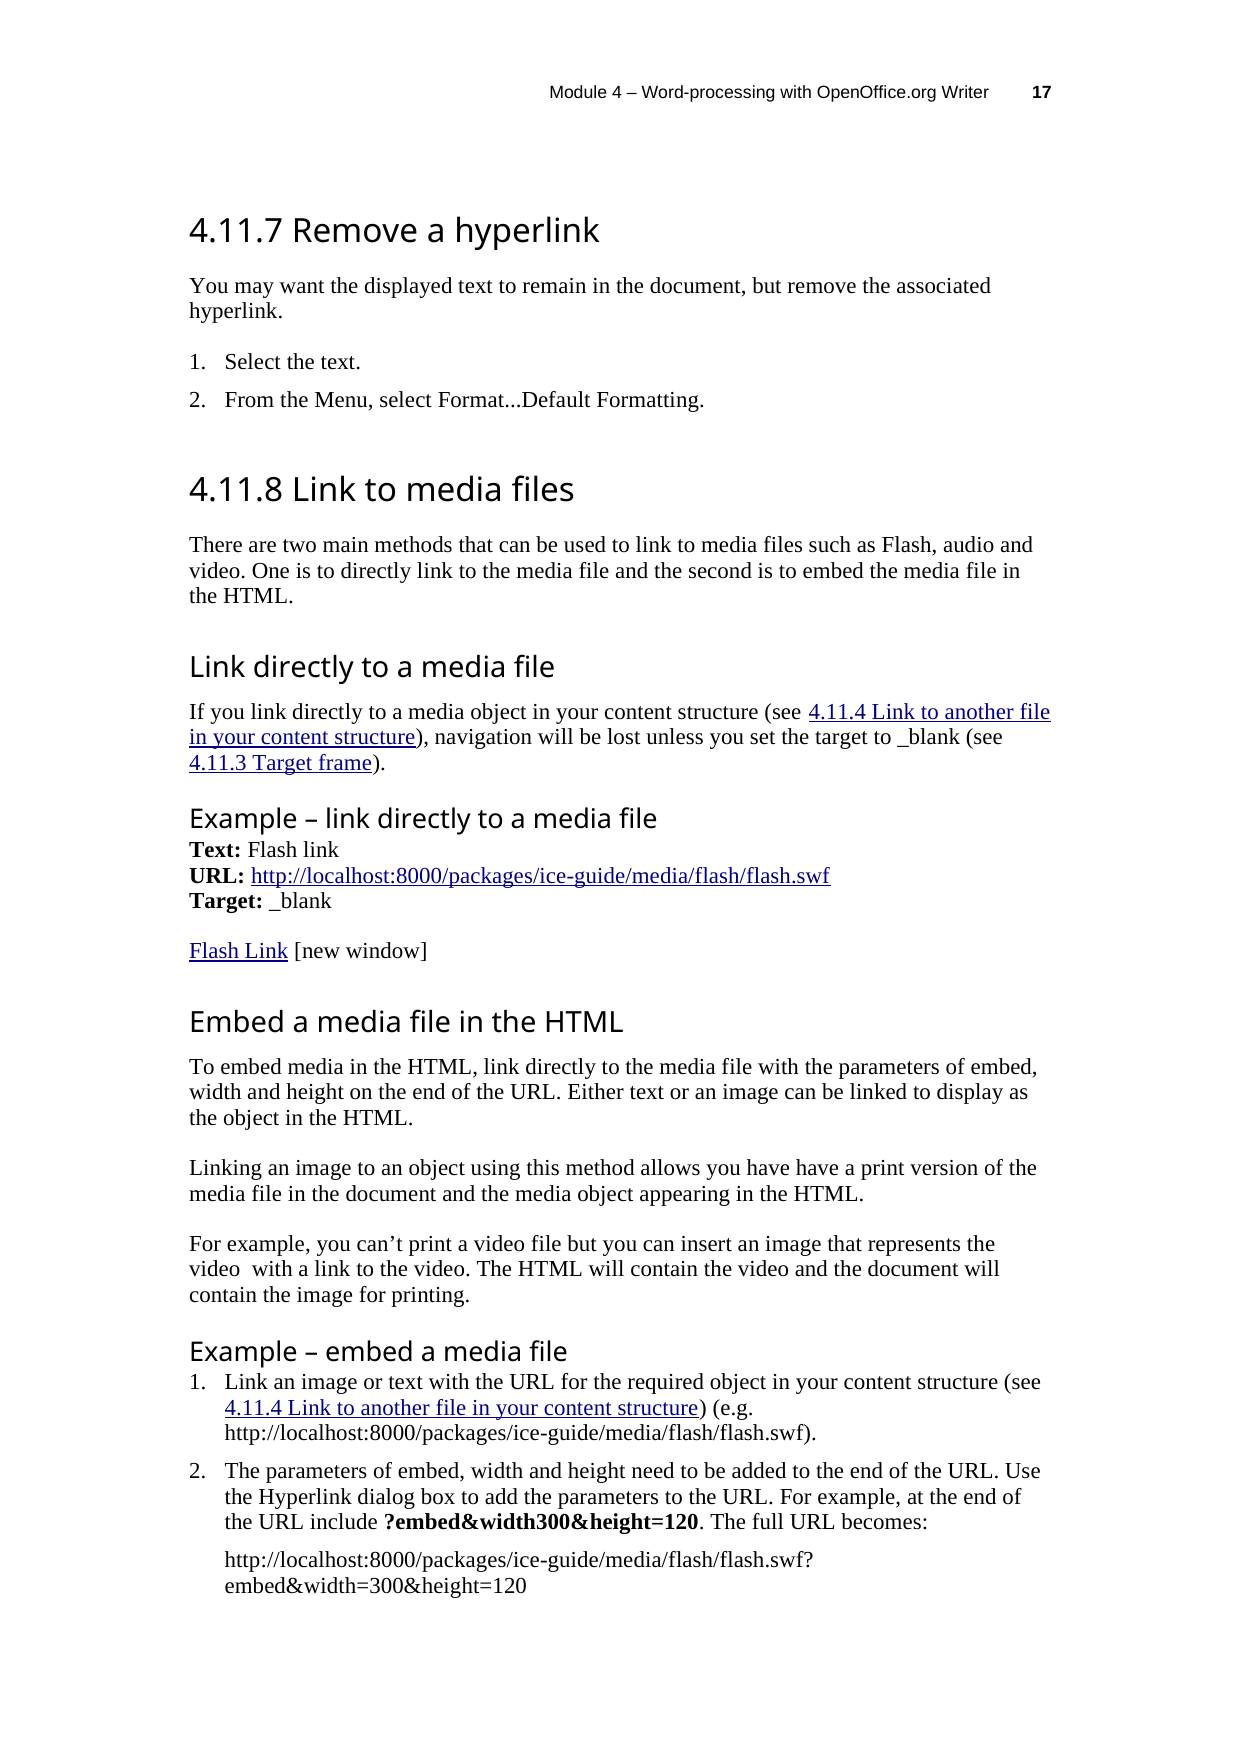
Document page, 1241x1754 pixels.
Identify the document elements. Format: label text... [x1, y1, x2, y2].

text To embed media in the HTML, link directly to the media file with the parameters of embed, width and height on the end of the URL. Either text or an image can be linked to display as the object in the HTML. [189, 1054, 1051, 1130]
list From the Menu, select Format...Default Formatting. [189, 387, 1051, 412]
text You may want the displayed text to remain in the document, but remove the associated hyperlink. [189, 273, 1051, 324]
text Example – embed a media file [189, 1332, 1051, 1369]
text There are two main methods that can be used to link to media files such as Flash, audio and video. One is to directly link to the media file and the second is to embed the media file in the HTML. [189, 532, 1051, 609]
subtitle Remove a hyperlink [189, 207, 1051, 252]
text Embed a media file in the HTML [189, 1001, 1051, 1041]
text http://localhost:8000/packages/ice-guide/media/flash/flash.swf?embed&width=300&height=120 [224, 1547, 1051, 1598]
list The parameters of embed, width and height need to be added to the end of the URL. Use the Hyperlink dialog box to add the parameters to the URL. For example, at the end of the URL include ?embed&width300&height=120. The full URL becomes: [189, 1458, 1051, 1535]
subtitle Link to media files [189, 466, 1051, 511]
list Link an image or text with the URL for the required object in your content structure (see 4.11.4 Link to another file in your content structure) (e.g. http://localhost:8000/packages/ice-guide/media/flash/flash.swf). [189, 1369, 1051, 1446]
text Linking an image to an object using this method allows you have have a print version of the media file in the document and the media object appearing in the HTML. [189, 1155, 1051, 1206]
text For example, you can’t print a video file but you can insert an image that represents the video with a link to the video. The HTML will contain the video and the document will contain the image for printing. [189, 1231, 1051, 1307]
text Text: Flash link URL: http://localhost:8000/packages/ice-guide/media/flash/flash.swf Target: _blank [189, 837, 1051, 913]
text If you link directly to a media object in your content structure (see 4.11.4 Link to another file in your content structure), navigation will be lost unless you set the target to _blank (see 4.11.3 Target frame). [189, 699, 1051, 775]
text Example – link directly to a media file [189, 800, 1051, 837]
text Flash Link [new window] [189, 938, 1051, 964]
text Link directly to a media file [189, 646, 1051, 686]
list Select the text. [189, 349, 1051, 374]
